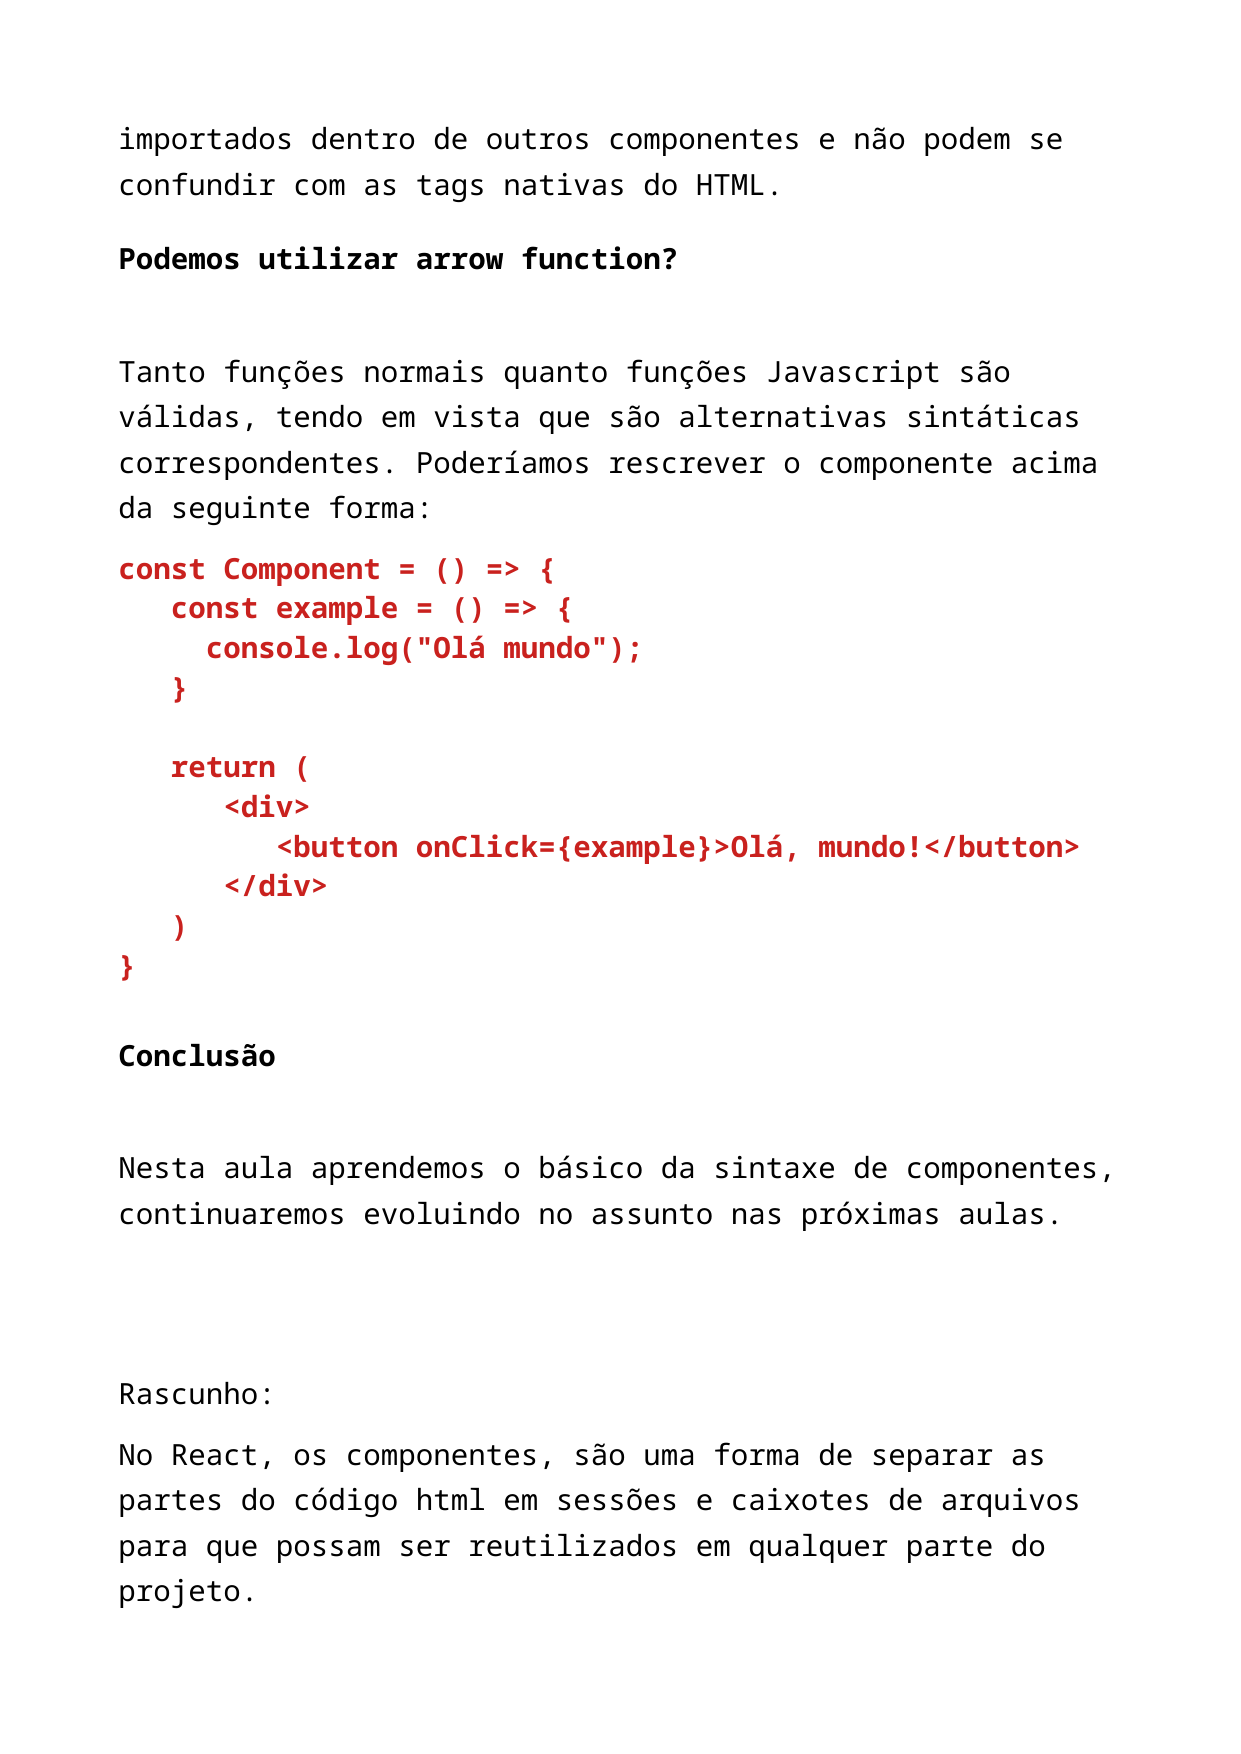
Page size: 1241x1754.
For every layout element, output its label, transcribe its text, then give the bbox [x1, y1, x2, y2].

text Nesta aula aprendemos o básico da sintaxe de componentes, continuaremos evoluindo no assunto nas próximas aulas. [118, 1147, 1122, 1233]
text ) [118, 905, 1122, 945]
text </div>⁠ [118, 866, 1122, 905]
text } [118, 667, 1122, 707]
text ⁠ <button onClick={example}>Olá, mundo!</button> [118, 826, 1122, 866]
text Rascunho: [118, 1373, 1122, 1413]
text return ( [118, 746, 1122, 786]
text ⁠<div> [118, 786, 1122, 826]
text Tanto funções normais quanto funções Javascript são válidas, tendo em vista que são alternativas sintáticas correspondentes. Poderíamos rescrever o componente acima da seguinte forma: [118, 351, 1122, 527]
text ⁠ [118, 707, 1122, 746]
text No React, os componentes, são uma forma de separar as partes do código html em sessões e caixotes de arquivos para que possam ser reutilizados em qualquer parte do projeto. [118, 1434, 1122, 1610]
subtitle Conclusão [118, 1035, 1122, 1074]
text ⁠ const example = () => { [118, 588, 1122, 627]
subtitle ⁠Podemos utilizar arrow function? [118, 238, 1122, 278]
text importados dentro de outros componentes e não podem se confundir com as tags nativas do HTML. [118, 118, 1122, 203]
text const Component = () => { [118, 548, 1122, 588]
text } [118, 945, 1122, 984]
text ⁠ console.log("Olá mundo"); [118, 627, 1122, 667]
